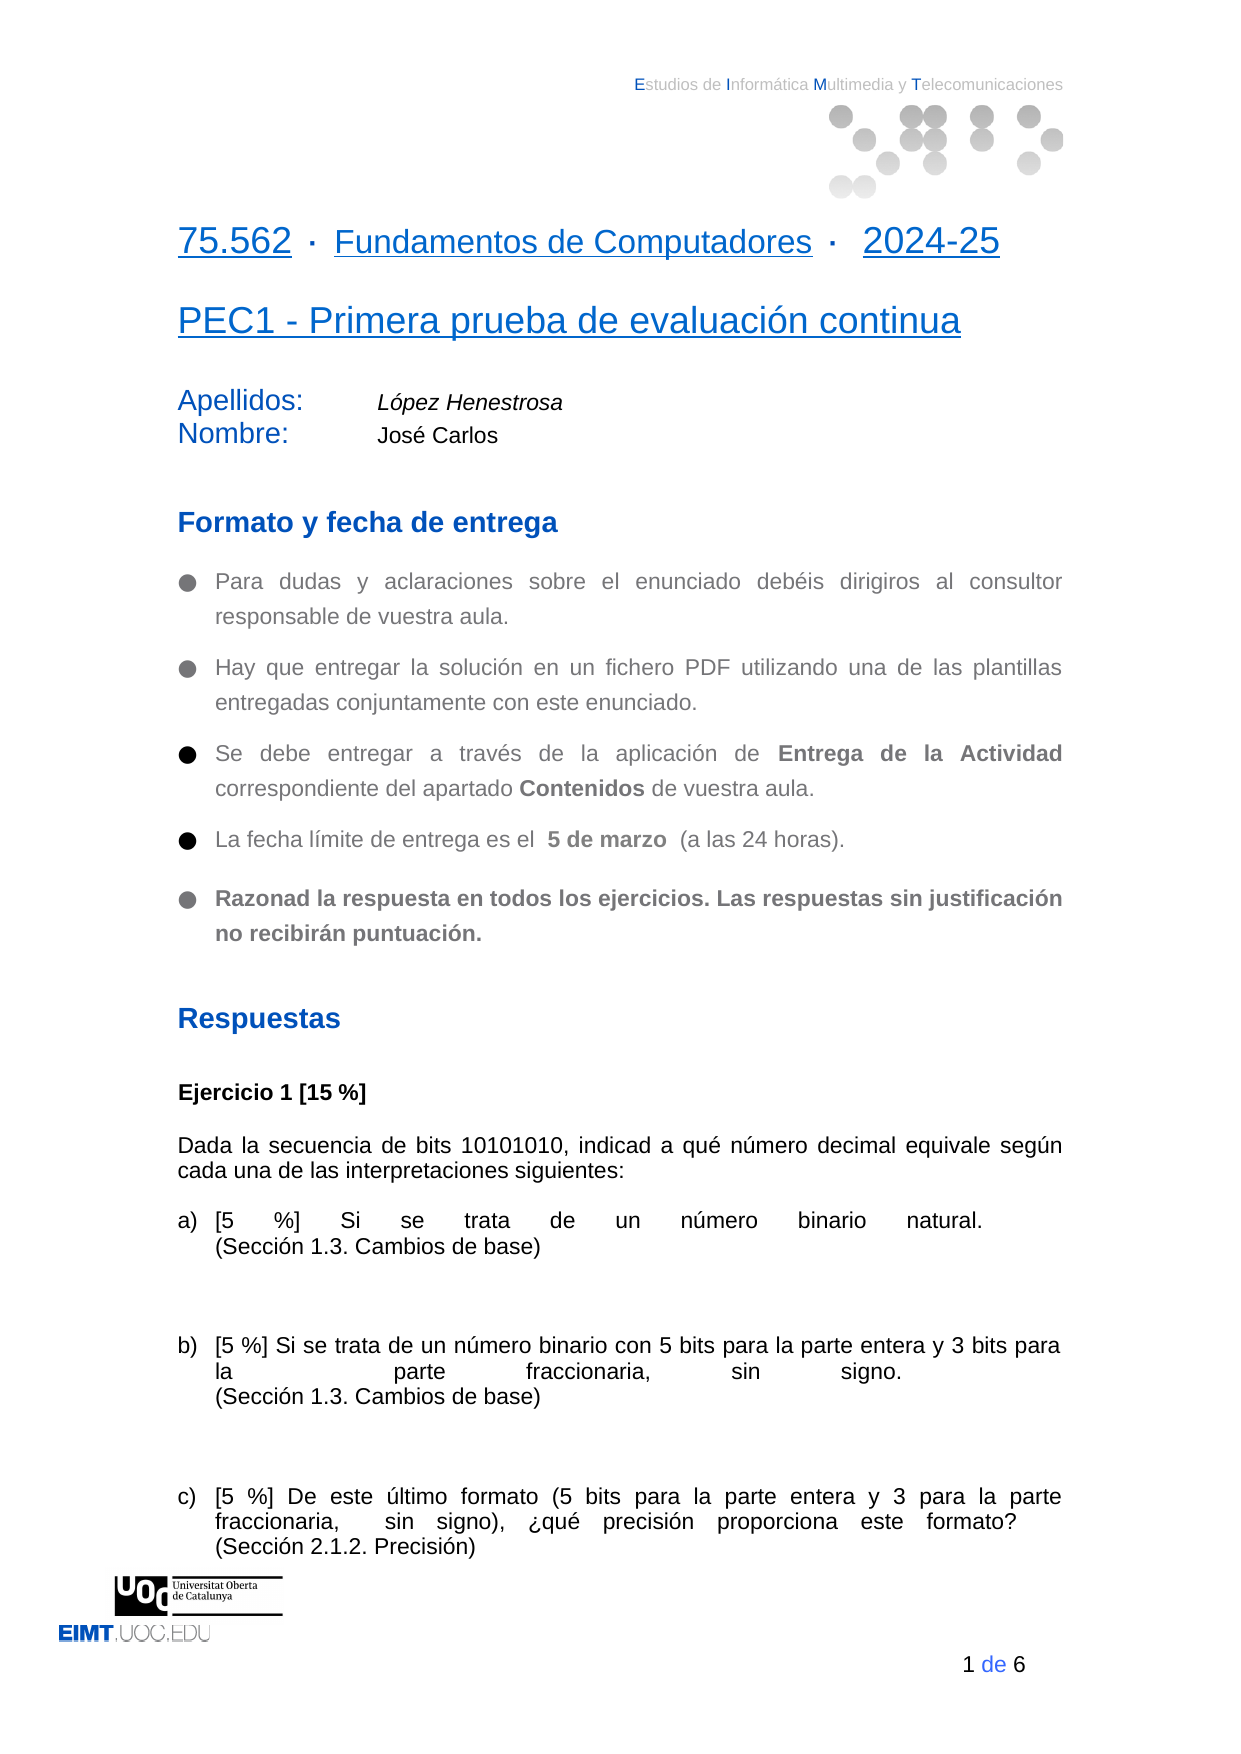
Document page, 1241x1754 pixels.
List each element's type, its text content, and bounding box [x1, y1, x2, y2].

text PEC1 - Primera prueba de evaluación continua [177, 298, 1063, 341]
text 75.562 · Fundamentos de Computadores · 2024-25 [177, 218, 1063, 261]
text Dada la secuencia de bits 10101010, indicad a qué número decimal equivale según cada una de las interpretaciones siguientes: [177, 1134, 1063, 1184]
list La fecha límite de entrega es el 5 de marzo (a las 24 horas). [177, 813, 1063, 860]
list [5 %] De este último formato (5 bits para la parte entera y 3 para la parte fraccionaria, sin signo), ¿qué precisión proporciona este formato? (Sección 2.1.2. Precisión) [177, 1484, 1063, 1559]
text Nombre: José Carlos [177, 416, 1063, 449]
list [5 %] Si se trata de un número binario con 5 bits para la parte entera y 3 bits para la parte fraccionaria, sin signo. (Sección 1.3. Cambios de base) [177, 1334, 1063, 1409]
text Apellidos: López Henestrosa [177, 382, 1063, 416]
text Formato y fecha de entrega [177, 505, 1063, 538]
list [5 %] Si se trata de un número binario natural. (Sección 1.3. Cambios de base) [177, 1209, 1063, 1259]
picture [59, 1567, 285, 1642]
list Hay que entregar la solución en un fichero PDF utilizando una de las plantillas entregadas conjuntamente con este enunciado. [177, 642, 1063, 715]
text Ejercicio 1 [15 %] [177, 1078, 1063, 1105]
list Para dudas y aclaraciones sobre el enunciado debéis dirigiros al consultor responsable de vuestra aula. [177, 556, 1063, 629]
list Se debe entregar a través de la aplicación de Entrega de la Actividad correspondiente del apartado Contenidos de vuestra aula. [177, 727, 1063, 801]
text Respuestas [177, 1001, 1063, 1035]
list Razonad la respuesta en todos los ejercicios. Las respuestas sin justificación no recibirán puntuación. [177, 873, 1063, 946]
picture [829, 94, 1064, 210]
